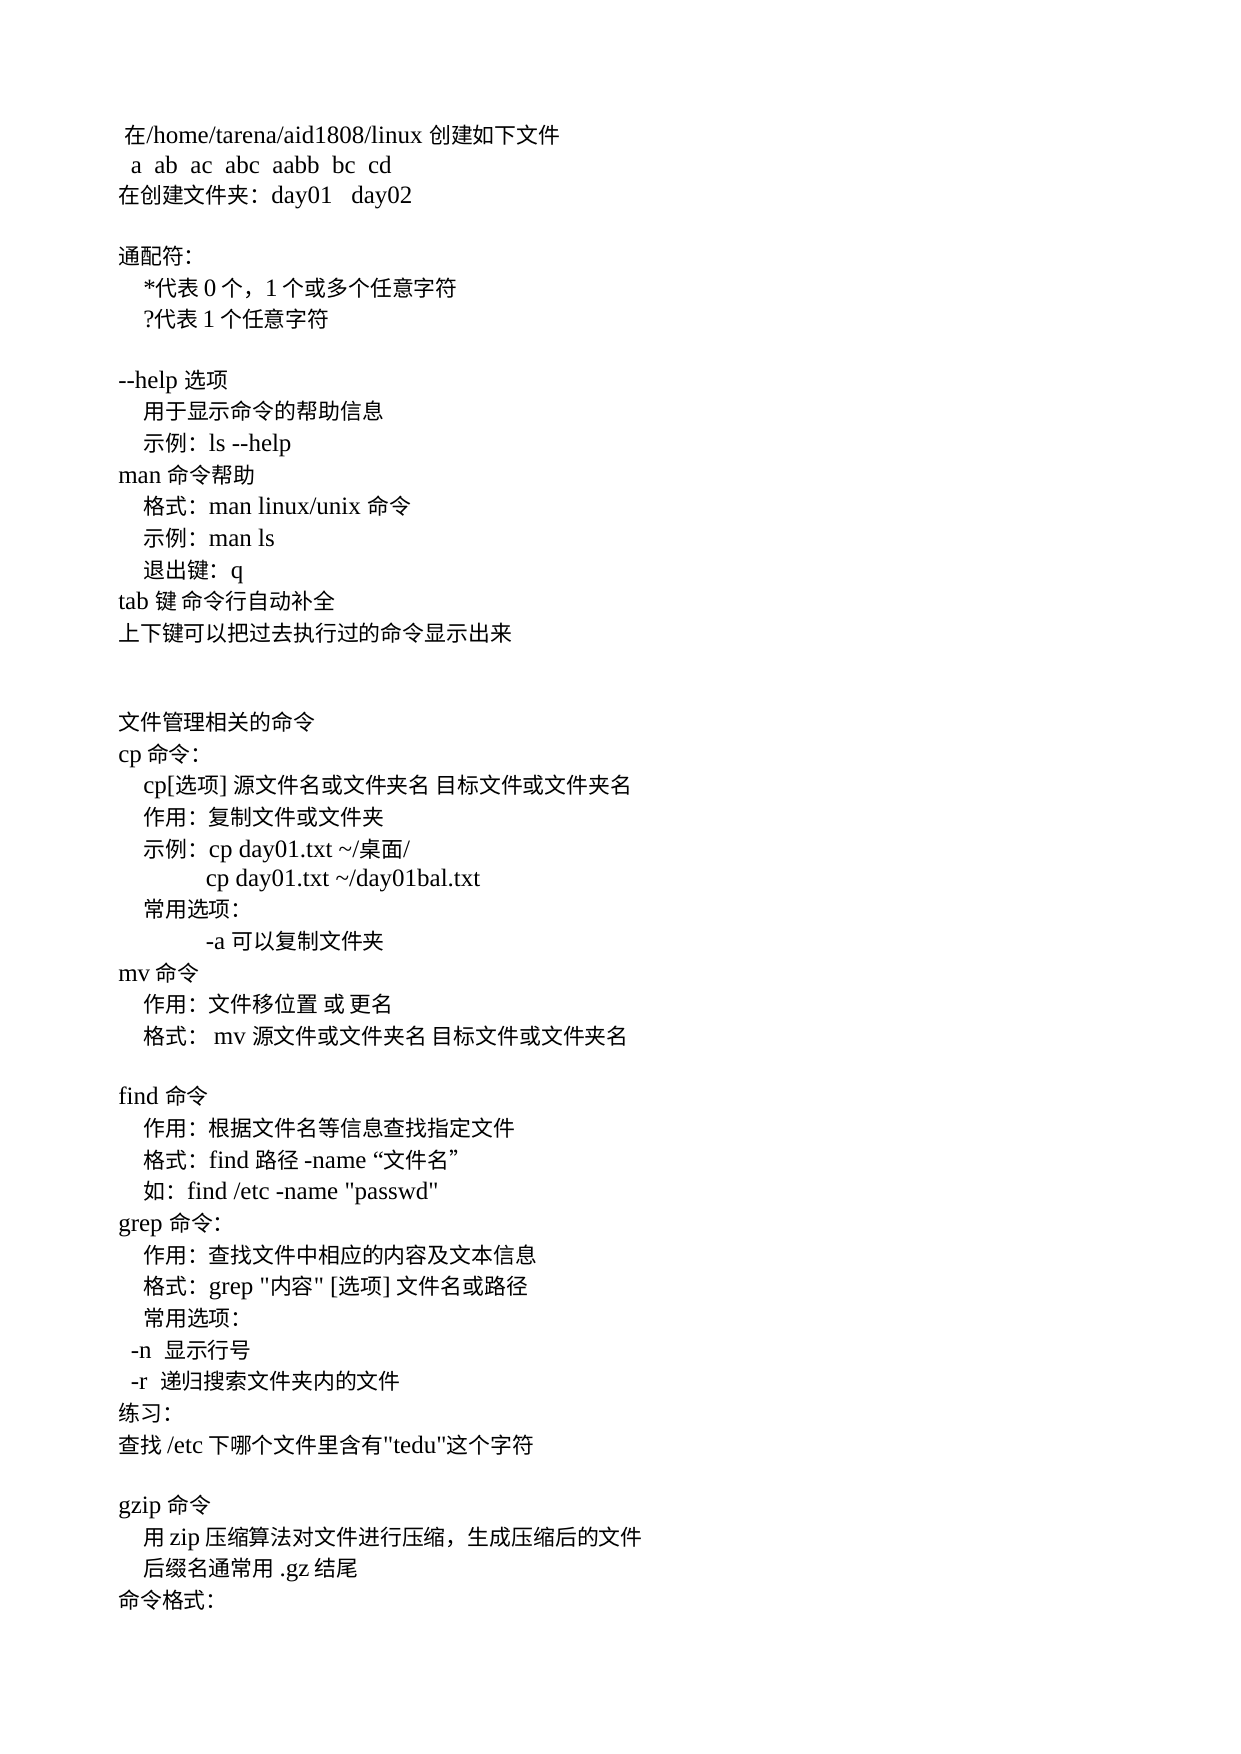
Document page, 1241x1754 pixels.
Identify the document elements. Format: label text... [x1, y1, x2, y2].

text 作用：根据文件名等信息查找指定文件 [118, 1111, 1122, 1143]
text ?代表1个任意字符 [118, 302, 1122, 334]
text 作用：文件移位置 或 更名 [118, 987, 1122, 1019]
text 示例：man ls [118, 521, 1122, 553]
text man 命令帮助 [118, 458, 1122, 489]
text 练习： [118, 1396, 1122, 1428]
text --help 选项 [118, 363, 1122, 394]
text *代表0个，1个或多个任意字符 [118, 271, 1122, 302]
text 用zip压缩算法对文件进行压缩，生成压缩后的文件 [118, 1520, 1122, 1551]
text 格式： mv 源文件或文件夹名 目标文件或文件夹名 [118, 1019, 1122, 1051]
text 格式：grep "内容" [选项] 文件名或路径 [118, 1269, 1122, 1301]
text 后缀名通常用 .gz结尾 [118, 1551, 1122, 1583]
text 示例：cp day01.txt ~/桌面/ [118, 832, 1122, 863]
text 如：find /etc -name "passwd" [118, 1174, 1122, 1206]
text cp[选项] 源文件名或文件夹名 目标文件或文件夹名 [118, 768, 1122, 800]
text 命令格式： [118, 1583, 1122, 1615]
text cp day01.txt ~/day01bal.txt [118, 863, 1122, 892]
text grep 命令： [118, 1206, 1122, 1238]
text 常用选项： [118, 892, 1122, 924]
text 在/home/tarena/aid1808/linux 创建如下文件 [118, 118, 1122, 150]
text 格式：man linux/unix 命令 [118, 489, 1122, 521]
text -r 递归搜索文件夹内的文件 [118, 1364, 1122, 1396]
text 常用选项： [118, 1301, 1122, 1333]
text tab 键 命令行自动补全 [118, 584, 1122, 616]
text 格式：find 路径 -name “文件名” [118, 1143, 1122, 1174]
text 作用：复制文件或文件夹 [118, 800, 1122, 832]
text cp命令： [118, 737, 1122, 768]
text a ab ac abc aabb bc cd [118, 150, 1122, 178]
text -n 显示行号 [118, 1333, 1122, 1364]
text 通配符： [118, 239, 1122, 271]
text 查找 /etc下哪个文件里含有"tedu"这个字符 [118, 1428, 1122, 1459]
text 上下键可以把过去执行过的命令显示出来 [118, 616, 1122, 648]
text find 命令 [118, 1079, 1122, 1111]
text -a 可以复制文件夹 [118, 924, 1122, 956]
text 文件管理相关的命令 [118, 705, 1122, 737]
text 作用：查找文件中相应的内容及文本信息 [118, 1238, 1122, 1269]
text 在创建文件夹：day01 day02 [118, 178, 1122, 210]
text 示例：ls --help [118, 426, 1122, 458]
text gzip 命令 [118, 1488, 1122, 1520]
text 用于显示命令的帮助信息 [118, 394, 1122, 426]
text mv命令 [118, 956, 1122, 987]
text 退出键：q [118, 553, 1122, 584]
